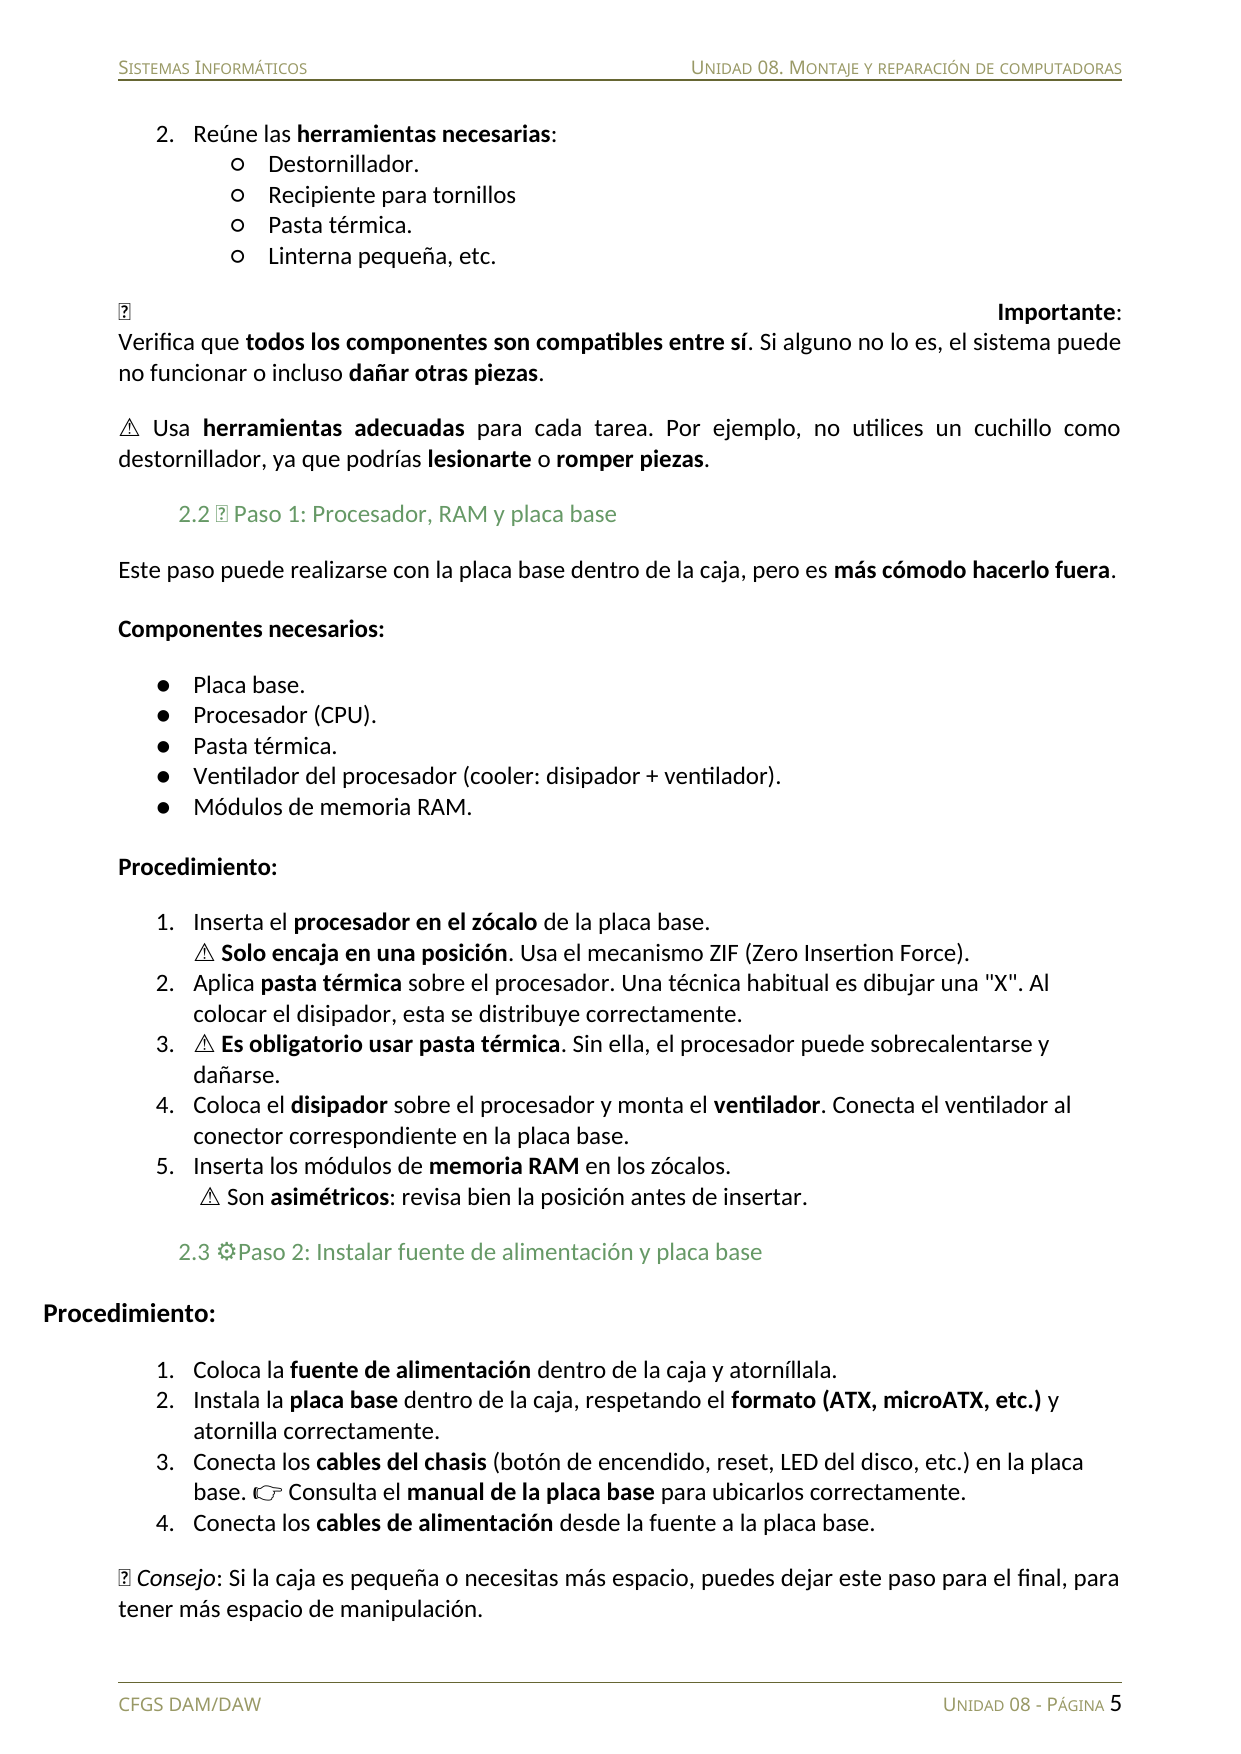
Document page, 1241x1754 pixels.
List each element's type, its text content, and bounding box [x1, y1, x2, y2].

list Inserta los módulos de memoria RAM en los zócalos. ⚠️ Son asimétricos: revisa bien la posición antes de insertar. [156, 1150, 1122, 1211]
subtitle 2.3 ⚙️Paso 2: Instalar fuente de alimentación y placa base [178, 1236, 1122, 1267]
text Procedimiento: [118, 851, 1122, 881]
text Este paso puede realizarse con la placa base dentro de la caja, pero es más cómodo hacerlo fuera. [118, 554, 1122, 584]
list Reúne las herramientas necesarias: [156, 118, 1122, 148]
list Módulos de memoria RAM. [156, 791, 1122, 822]
list Destornillador. [231, 148, 1122, 179]
subtitle Procedimiento: [43, 1296, 1122, 1329]
subtitle 2.2 🧩 Paso 1: Procesador, RAM y placa base [178, 498, 1122, 529]
list Pasta térmica. [156, 730, 1122, 761]
list ⚠️ Es obligatorio usar pasta térmica. Sin ella, el procesador puede sobrecalentarse y dañarse. [156, 1028, 1122, 1089]
text Componentes necesarios: [118, 613, 1122, 644]
text 💡 Consejo: Si la caja es pequeña o necesitas más espacio, puedes dejar este paso para el final, para tener más espacio de manipulación. [118, 1562, 1122, 1623]
list Aplica pasta térmica sobre el procesador. Una técnica habitual es dibujar una "X". Al colocar el disipador, esta se distribuye correctamente. [156, 967, 1122, 1028]
list Procesador (CPU). [156, 699, 1122, 730]
list Instala la placa base dentro de la caja, respetando el formato (ATX, microATX, etc.) y atornilla correctamente. [156, 1385, 1122, 1446]
list Placa base. [156, 669, 1122, 699]
list Conecta los cables del chasis (botón de encendido, reset, LED del disco, etc.) en la placa base. 👉 Consulta el manual de la placa base para ubicarlos correctamente. [156, 1446, 1122, 1507]
list Linterna pequeña, etc. [231, 240, 1122, 271]
list Coloca el disipador sobre el procesador y monta el ventilador. Conecta el ventilador al conector correspondiente en la placa base. [156, 1089, 1122, 1150]
list Inserta el procesador en el zócalo de la placa base. ⚠️ Solo encaja en una posición. Usa el mecanismo ZIF (Zero Insertion Force). [156, 906, 1122, 967]
list Conecta los cables de alimentación desde la fuente a la placa base. [156, 1507, 1122, 1537]
list Pasta térmica. [231, 209, 1122, 240]
list Coloca la fuente de alimentación dentro de la caja y atorníllala. [156, 1354, 1122, 1385]
list Ventilador del procesador (cooler: disipador + ventilador). [156, 761, 1122, 791]
text ⚠️ Usa herramientas adecuadas para cada tarea. Por ejemplo, no utilices un cuchillo como destornillador, ya que podrías lesionarte o romper piezas. [118, 412, 1122, 473]
list Recipiente para tornillos [231, 179, 1122, 209]
text 📌 Importante: Verifica que todos los componentes son compatibles entre sí. Si alguno no lo es, el sistema puede no funcionar o incluso dañar otras piezas. [118, 296, 1122, 387]
